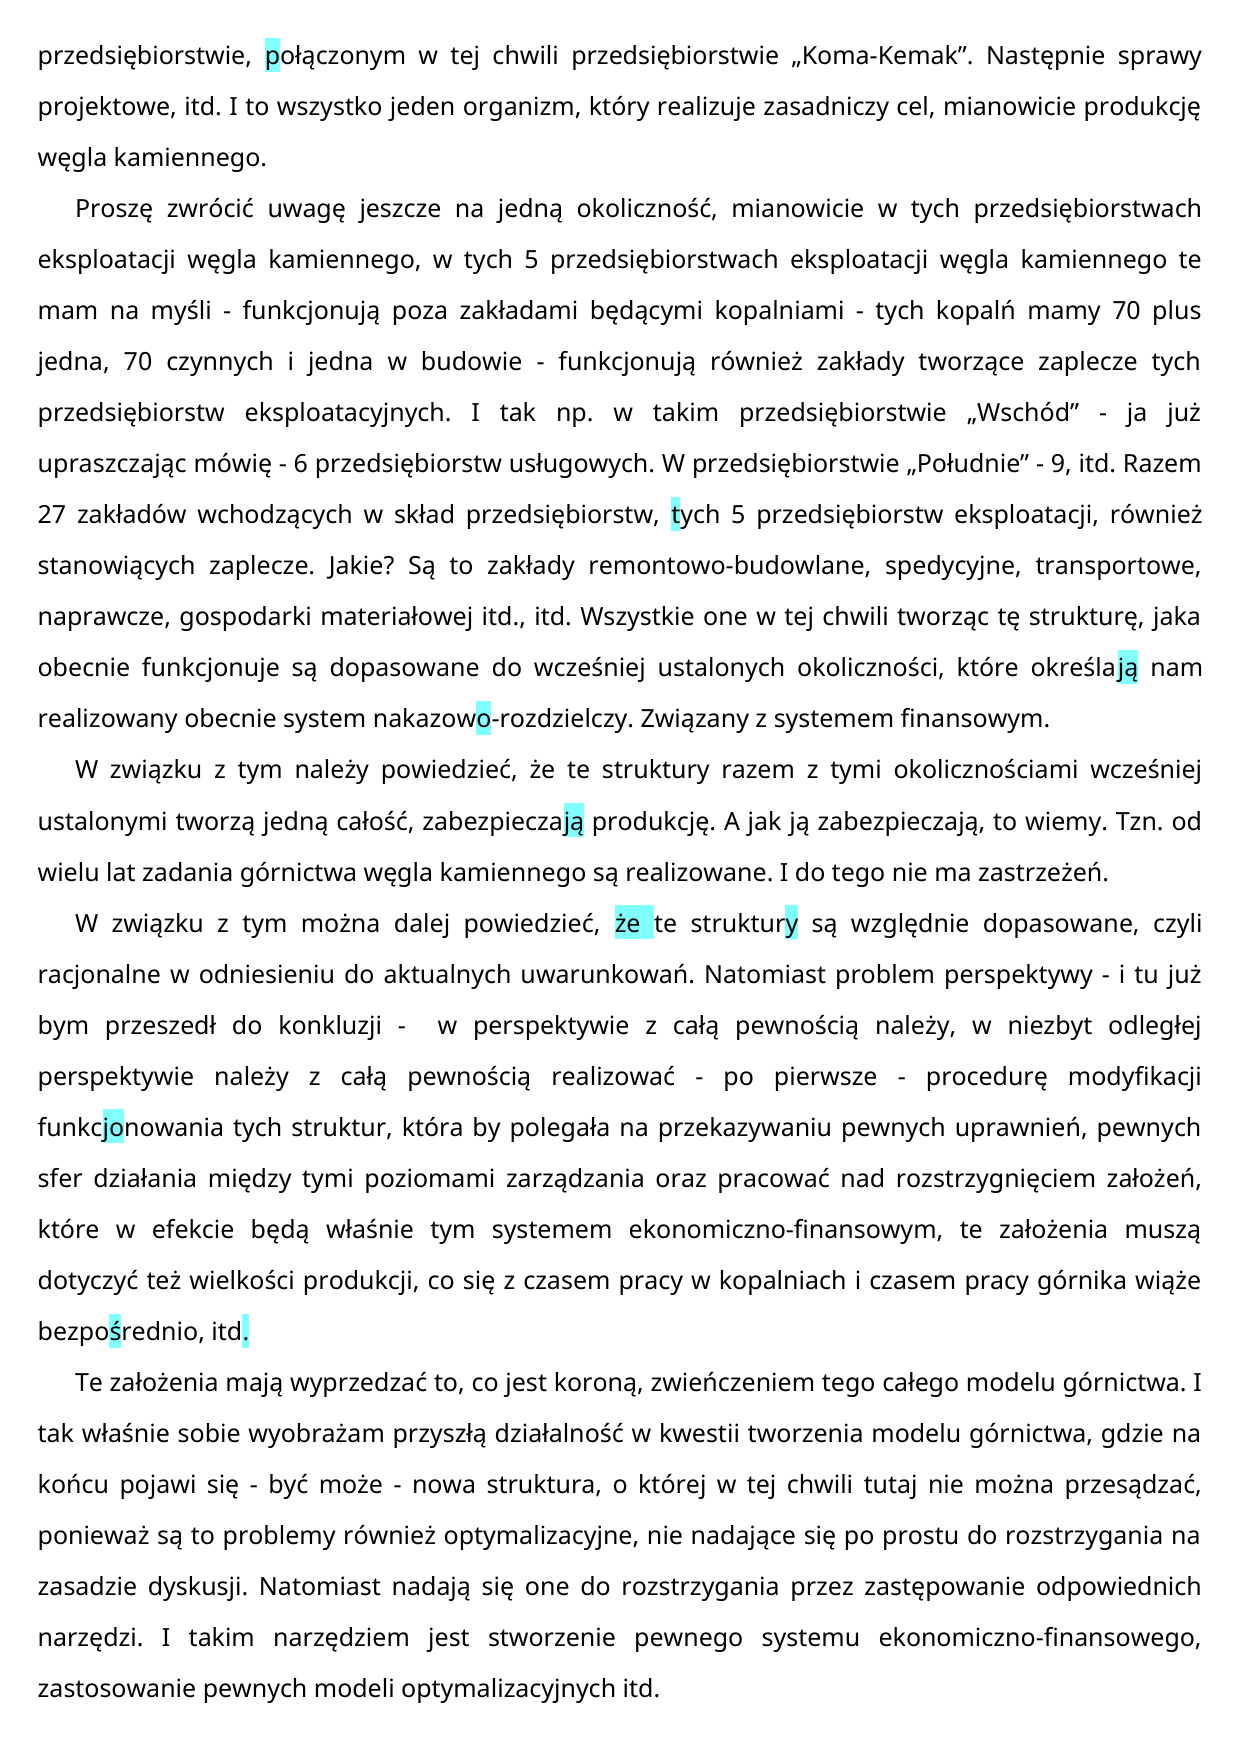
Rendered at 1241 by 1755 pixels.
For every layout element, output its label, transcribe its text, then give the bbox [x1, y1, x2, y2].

text W związku z tym można dalej powiedzieć, że te struktury są względnie dopasowane, czyli racjonalne w odniesieniu do aktualnych uwarunkowań. Natomiast problem perspektywy - i tu już bym przeszedł do konkluzji - w perspektywie z całą pewnością należy, w niezbyt odległej perspektywie należy z całą pewnością realizować - po pierwsze - procedurę modyfikacji funkcjonowania tych struktur, która by polegała na przekazywaniu pewnych uprawnień, pewnych sfer działania między tymi poziomami zarządzania oraz pracować nad rozstrzygnięciem założeń, które w efekcie będą właśnie tym systemem ekonomiczno-finansowym, te założenia muszą dotyczyć też wielkości produkcji, co się z czasem pracy w kopalniach i czasem pracy górnika wiąże bezpośrednio, itd. [37, 905, 1203, 1348]
text przedsiębiorstwie, połączonym w tej chwili przedsiębiorstwie „Koma-Kemak”. Następnie sprawy projektowe, itd. I to wszystko jeden organizm, który realizuje zasadniczy cel, mianowicie produkcję węgla kamiennego. [37, 37, 1203, 174]
text Te założenia mają wyprzedzać to, co jest koroną, zwieńczeniem tego całego modelu górnictwa. I tak właśnie sobie wyobrażam przyszłą działalność w kwestii tworzenia modelu górnictwa, gdzie na końcu pojawi się - być może - nowa struktura, o której w tej chwili tutaj nie można przesądzać, ponieważ są to problemy również optymalizacyjne, nie nadające się po prostu do rozstrzygania na zasadzie dyskusji. Natomiast nadają się one do rozstrzygania przez zastępowanie odpowiednich narzędzi. I takim narzędziem jest stworzenie pewnego systemu ekonomiczno-finansowego, zastosowanie pewnych modeli optymalizacyjnych itd. [37, 1364, 1203, 1705]
text W związku z tym należy powiedzieć, że te struktury razem z tymi okolicznościami wcześniej ustalonymi tworzą jedną całość, zabezpieczają produkcję. A jak ją zabezpieczają, to wiemy. Tzn. od wielu lat zadania górnictwa węgla kamiennego są realizowane. I do tego nie ma zastrzeżeń. [37, 752, 1203, 888]
text Proszę zwrócić uwagę jeszcze na jedną okoliczność, mianowicie w tych przedsiębiorstwach eksploatacji węgla kamiennego, w tych 5 przedsiębiorstwach eksploatacji węgla kamiennego te mam na myśli - funkcjonują poza zakładami będącymi kopalniami - tych kopalń mamy 70 plus jedna, 70 czynnych i jedna w budowie - funkcjonują również zakłady tworzące zaplecze tych przedsiębiorstw eksploatacyjnych. I tak np. w takim przedsiębiorstwie „Wschód” - ja już upraszczając mówię - 6 przedsiębiorstw usługowych. W przedsiębiorstwie „Południe” - 9, itd. Razem 27 zakładów wchodzących w skład przedsiębiorstw, tych 5 przedsiębiorstw eksploatacji, również stanowiących zaplecze. Jakie? Są to zakłady remontowo-budowlane, spedycyjne, transportowe, naprawcze, gospodarki materiałowej itd., itd. Wszystkie one w tej chwili tworząc tę strukturę, jaka obecnie funkcjonuje są dopasowane do wcześniej ustalonych okoliczności, które określają nam realizowany obecnie system nakazowo-rozdzielczy. Związany z systemem finansowym. [37, 191, 1203, 735]
